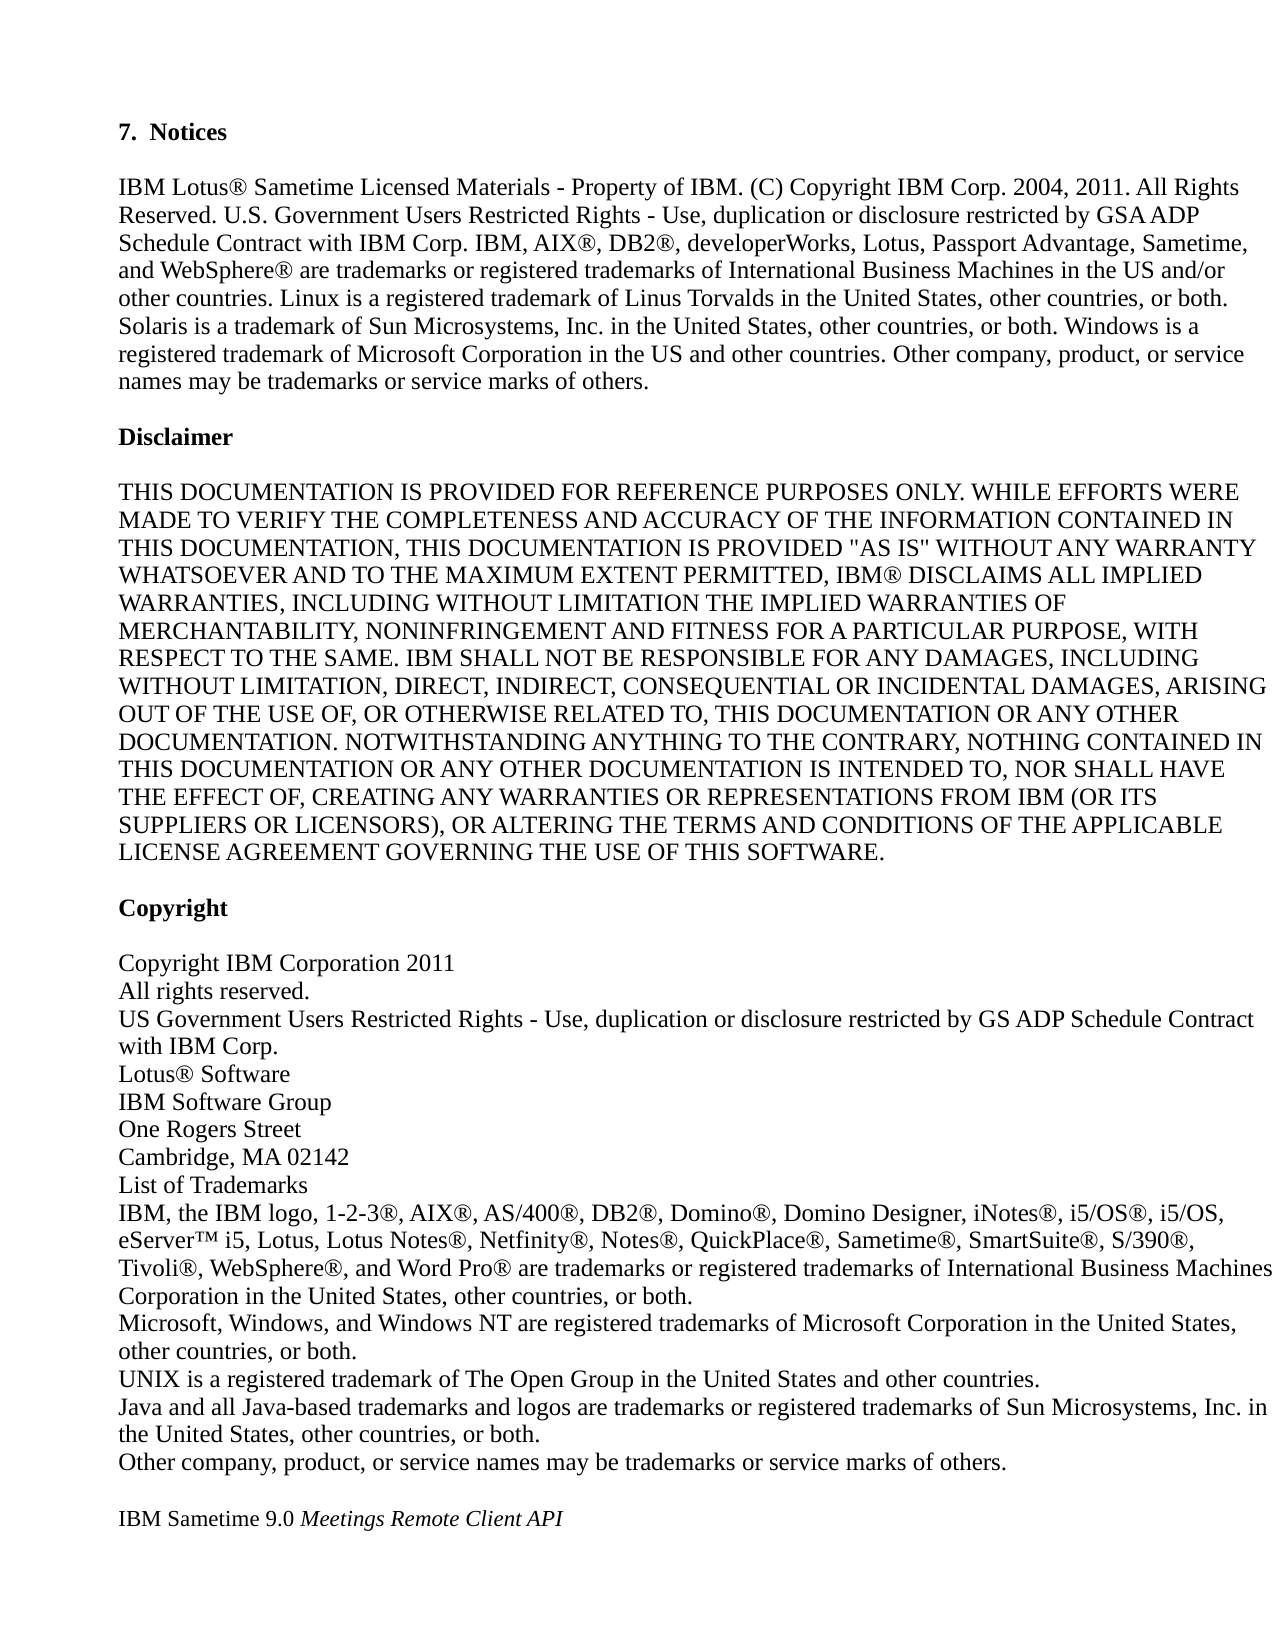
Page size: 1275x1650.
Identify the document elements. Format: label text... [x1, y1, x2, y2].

text US Government Users Restricted Rights - Use, duplication or disclosure restricted by GS ADP Schedule Contract with IBM Corp. [118, 1005, 1275, 1060]
text Java and all Java-based trademarks and logos are trademarks or registered trademarks of Sun Microsystems, Inc. in the United States, other countries, or both. [118, 1393, 1275, 1448]
text Copyright IBM Corporation 2011 [118, 949, 1275, 977]
text Lotus® Software [118, 1060, 1275, 1088]
text Disclaimer [118, 423, 1275, 451]
text Microsoft, Windows, and Windows NT are registered trademarks of Microsoft Corporation in the United States, other countries, or both. [118, 1309, 1275, 1365]
text IBM, the IBM logo, 1-2-3®, AIX®, AS/400®, DB2®, Domino®, Domino Designer, iNotes®, i5/OS®, i5/OS, eServer™ i5, Lotus, Lotus Notes®, Netfinity®, Notes®, QuickPlace®, Sametime®, SmartSuite®, S/390®, Tivoli®, WebSphere®, and Word Pro® are trademarks or registered trademarks of International Business Machines Corporation in the United States, other countries, or both. [118, 1199, 1275, 1309]
text Cambridge, MA 02142 [118, 1143, 1275, 1171]
text Other company, product, or service names may be trademarks or service marks of others. [118, 1448, 1275, 1476]
text Copyright [118, 894, 1275, 922]
text One Rogers Street [118, 1116, 1275, 1143]
subtitle Notices [118, 118, 1275, 146]
text List of Trademarks [118, 1171, 1275, 1199]
text UNIX is a registered trademark of The Open Group in the United States and other countries. [118, 1365, 1275, 1393]
text IBM Software Group [118, 1088, 1275, 1116]
text All rights reserved. [118, 977, 1275, 1005]
text THIS DOCUMENTATION IS PROVIDED FOR REFERENCE PURPOSES ONLY. WHILE EFFORTS WERE MADE TO VERIFY THE COMPLETENESS AND ACCURACY OF THE INFORMATION CONTAINED IN THIS DOCUMENTATION, THIS DOCUMENTATION IS PROVIDED "AS IS" WITHOUT ANY WARRANTY WHATSOEVER AND TO THE MAXIMUM EXTENT PERMITTED, IBM® DISCLAIMS ALL IMPLIED WARRANTIES, INCLUDING WITHOUT LIMITATION THE IMPLIED WARRANTIES OF MERCHANTABILITY, NONINFRINGEMENT AND FITNESS FOR A PARTICULAR PURPOSE, WITH RESPECT TO THE SAME. IBM SHALL NOT BE RESPONSIBLE FOR ANY DAMAGES, INCLUDING WITHOUT LIMITATION, DIRECT, INDIRECT, CONSEQUENTIAL OR INCIDENTAL DAMAGES, ARISING OUT OF THE USE OF, OR OTHERWISE RELATED TO, THIS DOCUMENTATION OR ANY OTHER DOCUMENTATION. NOTWITHSTANDING ANYTHING TO THE CONTRARY, NOTHING CONTAINED IN THIS DOCUMENTATION OR ANY OTHER DOCUMENTATION IS INTENDED TO, NOR SHALL HAVE THE EFFECT OF, CREATING ANY WARRANTIES OR REPRESENTATIONS FROM IBM (OR ITS SUPPLIERS OR LICENSORS), OR ALTERING THE TERMS AND CONDITIONS OF THE APPLICABLE LICENSE AGREEMENT GOVERNING THE USE OF THIS SOFTWARE. [118, 478, 1275, 866]
text IBM Lotus® Sametime Licensed Materials - Property of IBM. (C) Copyright IBM Corp. 2004, 2011. All Rights Reserved. U.S. Government Users Restricted Rights - Use, duplication or disclosure restricted by GSA ADP Schedule Contract with IBM Corp. IBM, AIX®, DB2®, developerWorks, Lotus, Passport Advantage, Sametime, and WebSphere® are trademarks or registered trademarks of International Business Machines in the US and/or other countries. Linux is a registered trademark of Linus Torvalds in the United States, other countries, or both. Solaris is a trademark of Sun Microsystems, Inc. in the United States, other countries, or both. Windows is a registered trademark of Microsoft Corporation in the US and other countries. Other company, product, or service names may be trademarks or service marks of others. [118, 173, 1275, 395]
